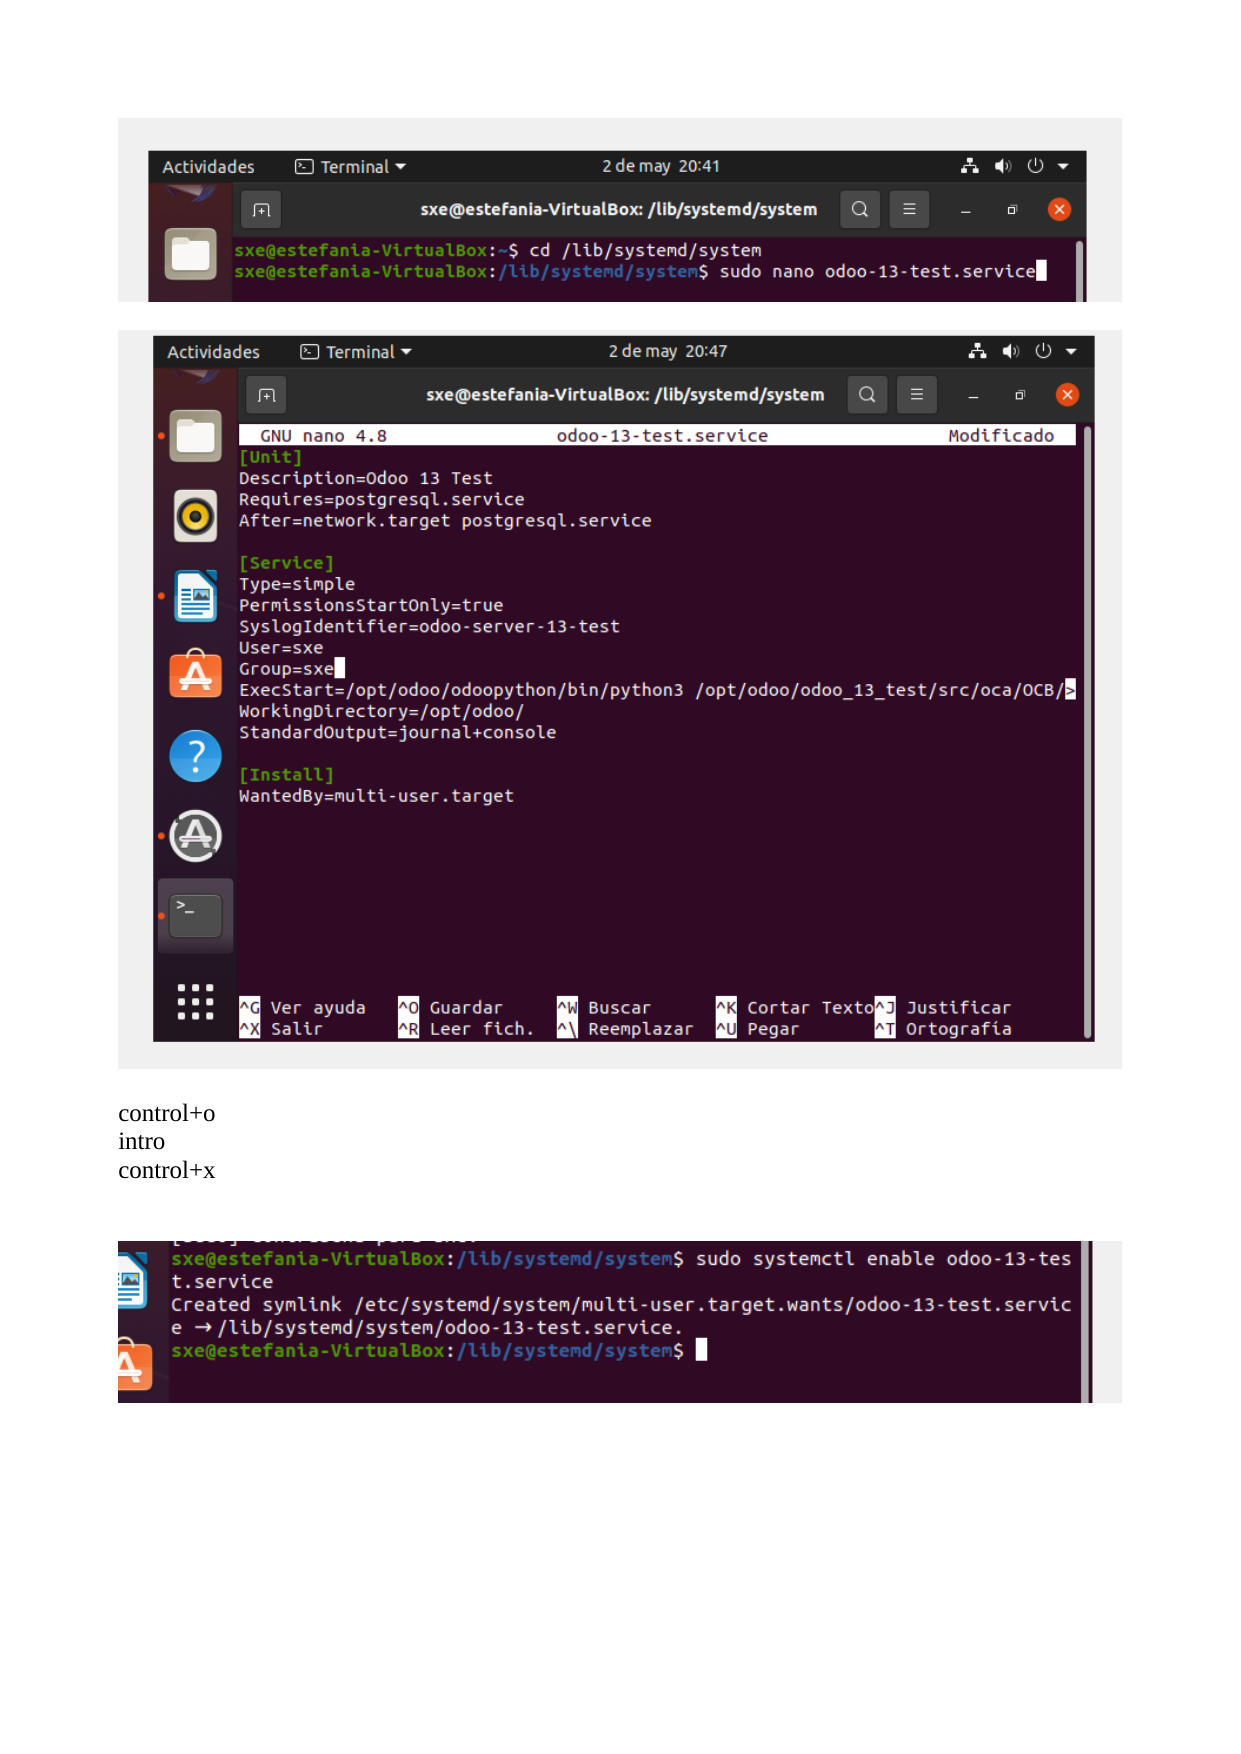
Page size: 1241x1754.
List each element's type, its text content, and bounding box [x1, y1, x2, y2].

picture [118, 1241, 1123, 1403]
picture [118, 330, 1123, 1069]
picture [118, 118, 1123, 302]
text control+o [118, 1098, 1122, 1126]
text intro [118, 1126, 1122, 1155]
text control+x [118, 1155, 1122, 1184]
